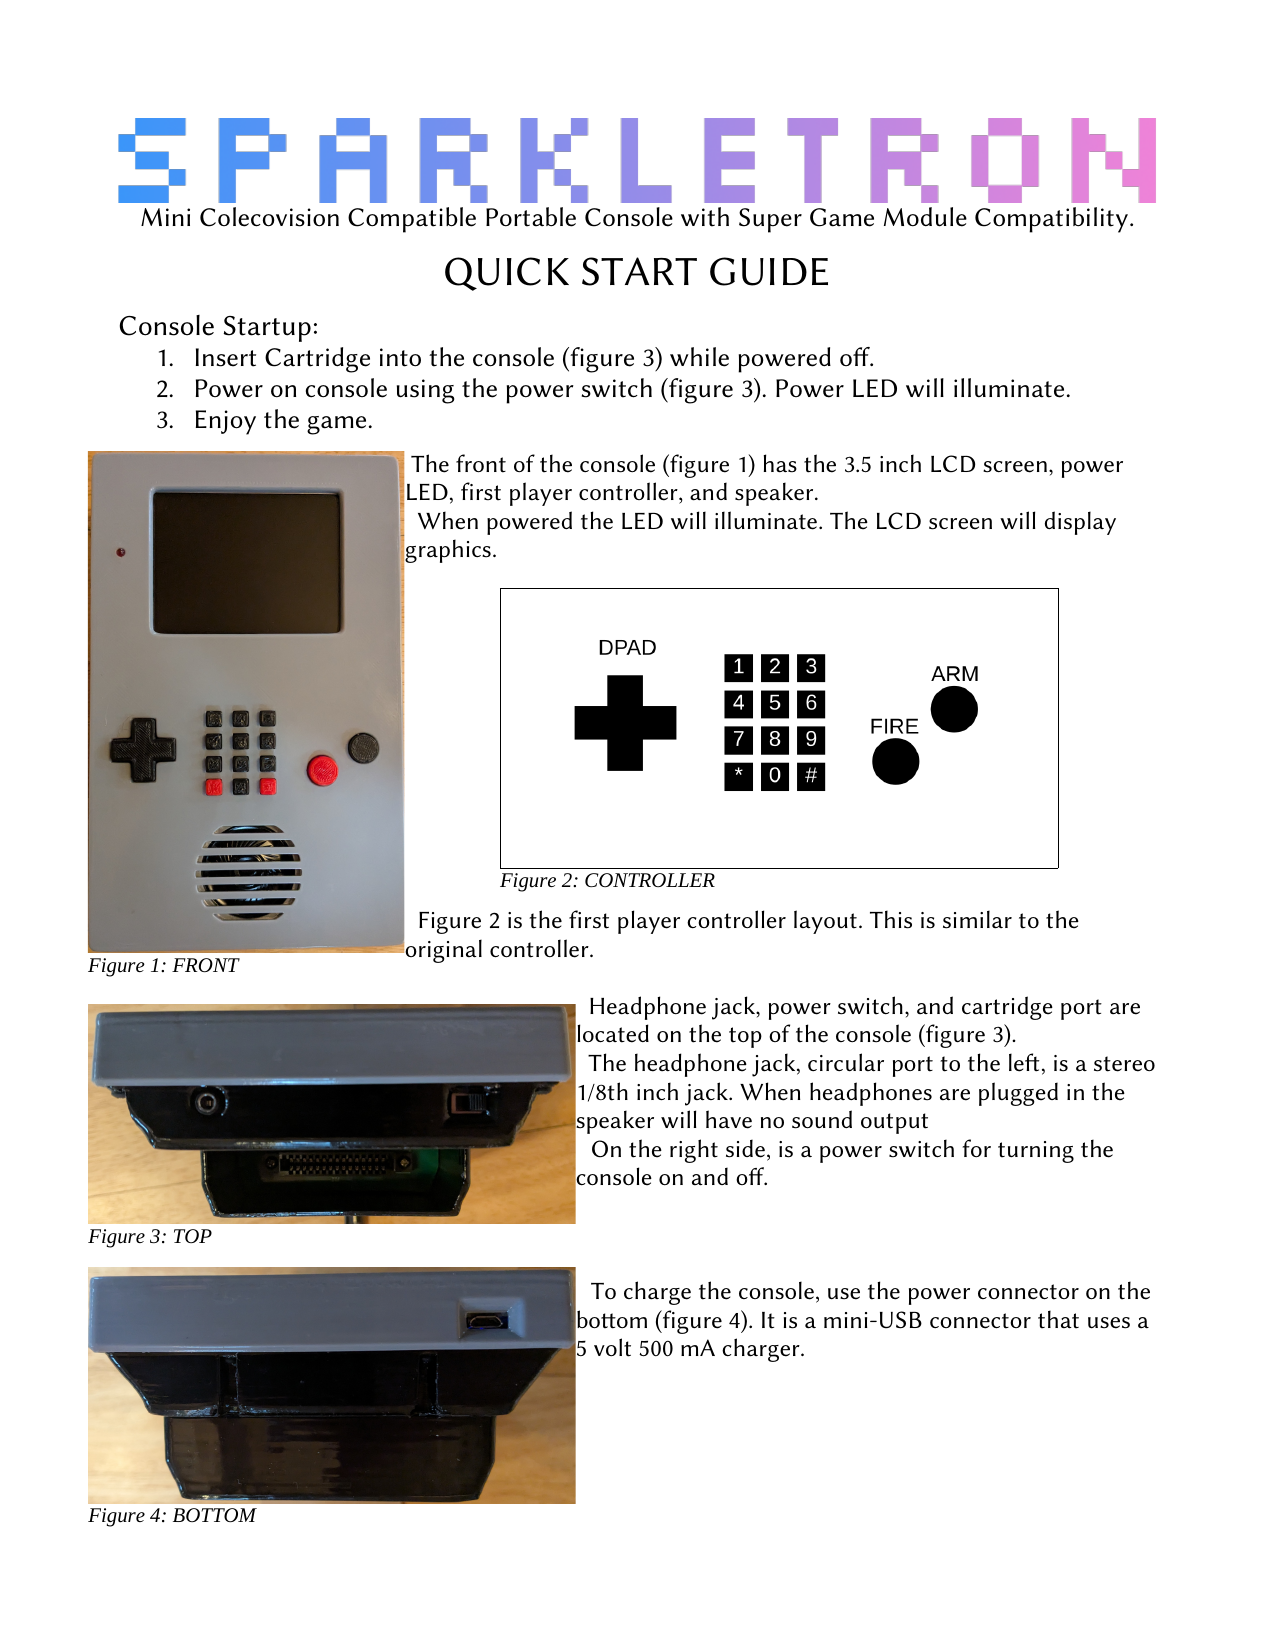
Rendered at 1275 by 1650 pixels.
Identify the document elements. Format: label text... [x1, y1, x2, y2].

text When powered the LED will illuminate. The LCD screen will display graphics. [405, 507, 1157, 564]
list Enjoy the game. [156, 404, 1157, 435]
text Figure 3: TOP [88, 1224, 576, 1248]
text The front of the console (figure 1) has the 3.5 inch LCD screen, power LED, first player controller, and speaker. [404, 450, 1157, 507]
text Figure 2: CONTROLLER [500, 869, 1058, 892]
text Figure 1: FRONT [88, 953, 404, 977]
list Insert Cartridge into the console (figure 3) while powered off. [156, 343, 1157, 373]
text Console Startup: [118, 309, 1157, 343]
text The headphone jack, circular port to the left, is a stereo 1/8th inch jack. When headphones are plugged in the speaker will have no sound output [576, 1049, 1157, 1135]
text Mini Colecovision Compatible Portable Console with Super Game Module Compatibility. [118, 203, 1157, 233]
text Headphone jack, power switch, and cartridge port are located on the top of the console (figure 3). [88, 992, 1157, 1049]
text [501, 589, 1058, 868]
text Figure 4: BOTTOM [88, 1504, 576, 1527]
picture [87, 451, 405, 953]
text QUICK START GUIDE [118, 248, 1157, 295]
text To charge the console, use the power connector on the bottom (figure 4). It is a mini-USB connector that uses a 5 volt 500 mA charger. [576, 1277, 1157, 1363]
picture [88, 1267, 576, 1504]
picture [502, 591, 1055, 865]
list Power on console using the power switch (figure 3). Power LED will illuminate. [156, 373, 1157, 404]
text On the right side, is a power switch for turning the console on and off. [576, 1135, 1157, 1192]
picture [118, 118, 1157, 203]
picture [88, 1004, 576, 1224]
text Figure 2 is the first player controller layout. This is similar to the original controller. [404, 906, 1157, 963]
